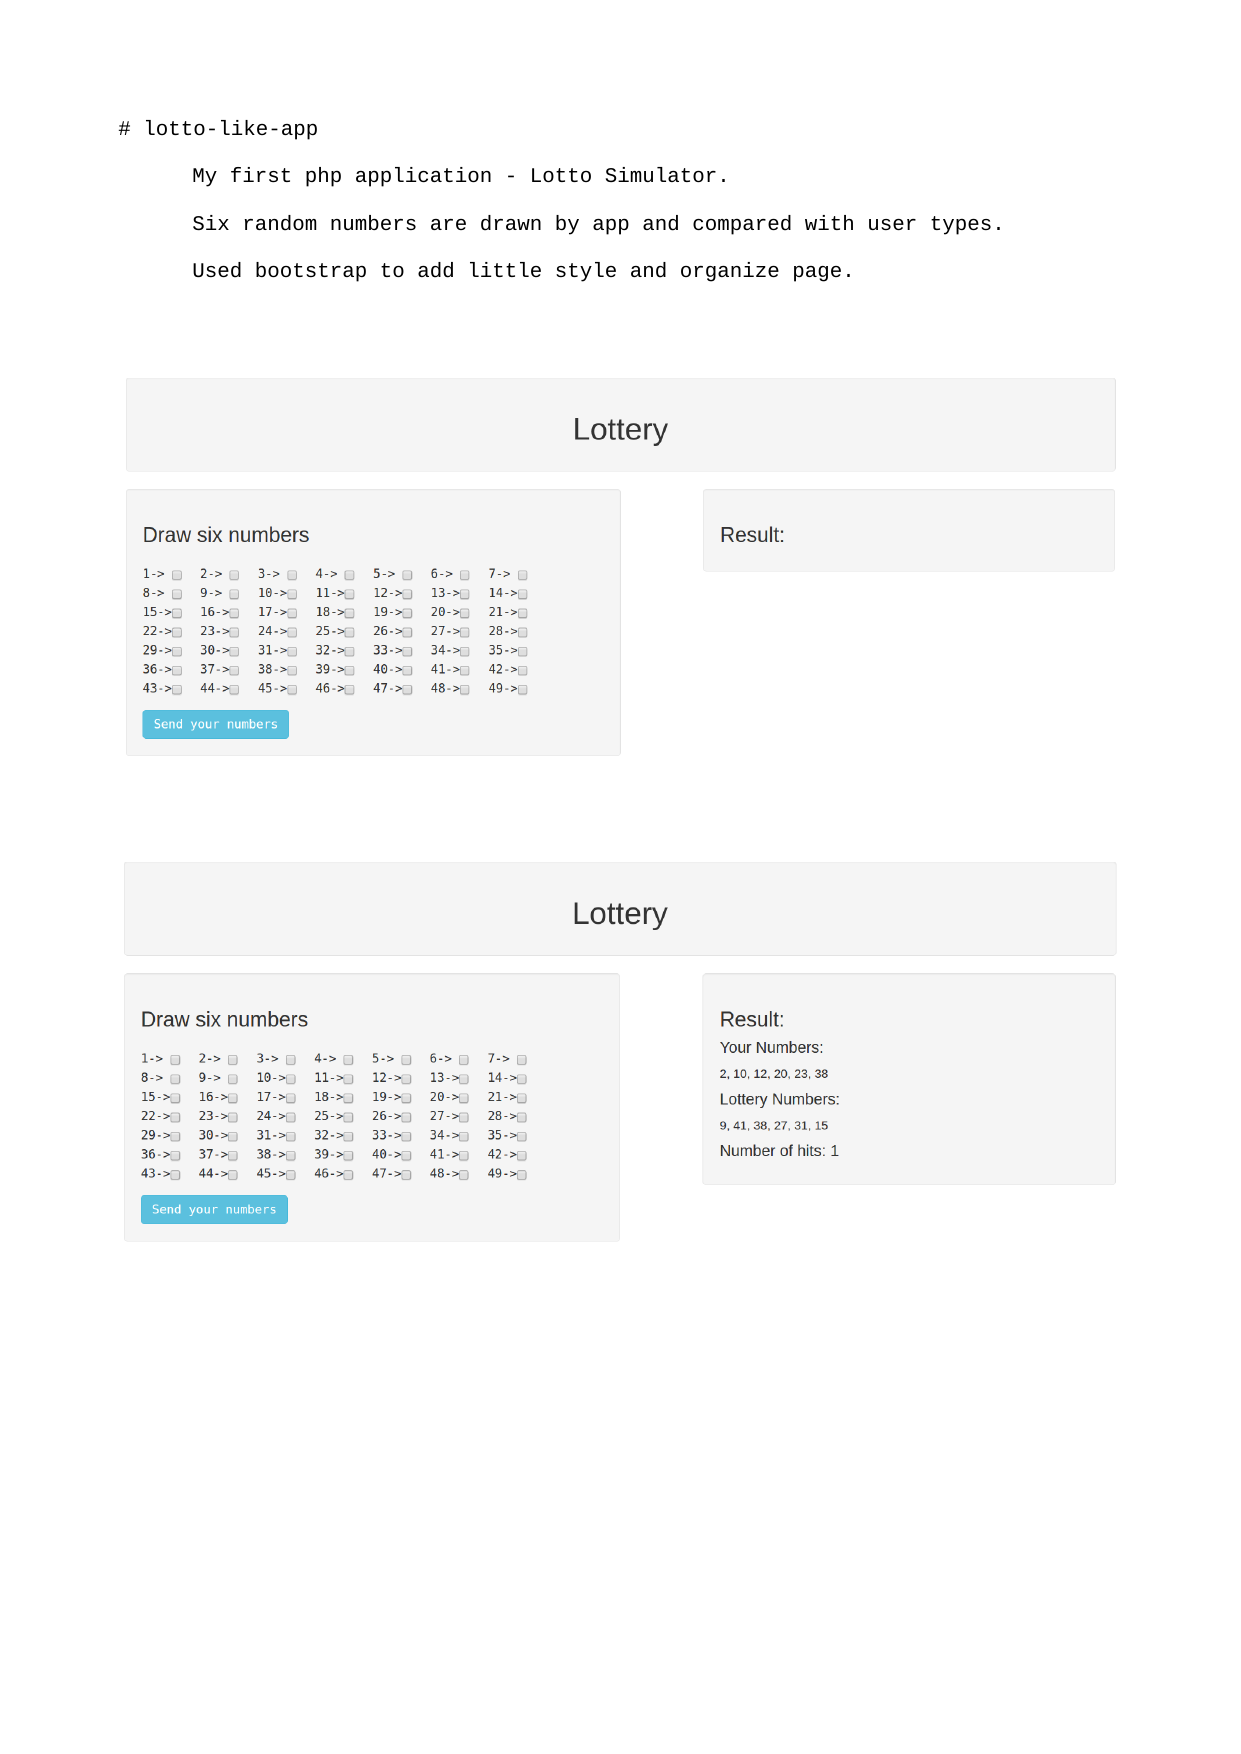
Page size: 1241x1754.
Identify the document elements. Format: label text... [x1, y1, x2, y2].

text Six random numbers are drawn by app and compared with user types. [118, 213, 1122, 236]
text My first php application - Lotto Simulator. [118, 165, 1122, 189]
picture [118, 378, 1123, 768]
picture [118, 862, 1123, 1250]
text # lotto-like-app [118, 118, 1122, 142]
text Used bootstrap to add little style and organize page. [118, 260, 1122, 284]
